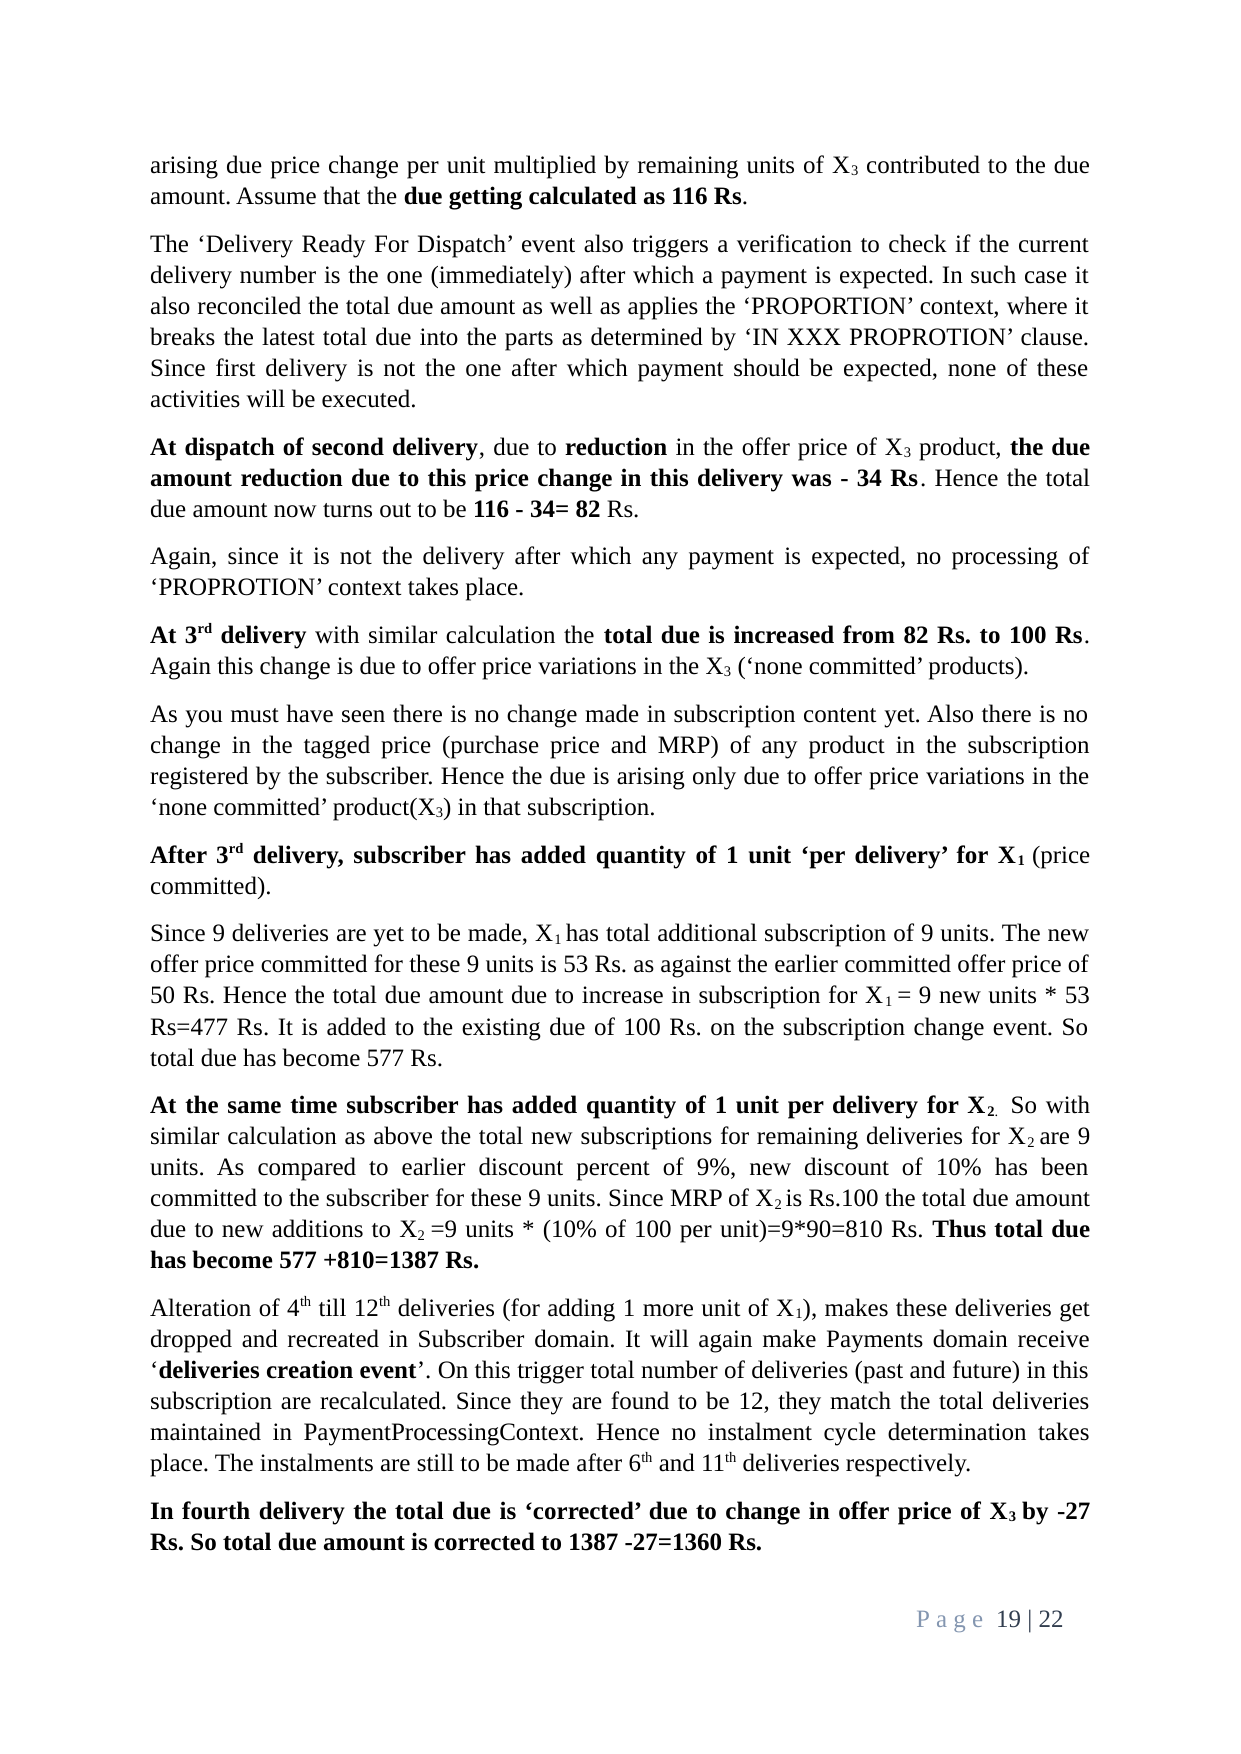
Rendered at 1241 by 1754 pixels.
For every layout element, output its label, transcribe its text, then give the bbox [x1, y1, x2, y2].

text In fourth delivery the total due is ‘corrected’ due to change in offer price of X3 by -27 Rs. So total due amount is corrected to 1387 -27=1360 Rs. [150, 1496, 1090, 1556]
text As you must have seen there is no change made in subscription content yet. Also there is no change in the tagged price (purchase price and MRP) of any product in the subscription registered by the subscriber. Hence the due is arising only due to offer price variations in the ‘none committed’ product(X3) in that subscription. [150, 699, 1090, 821]
text Since 9 deliveries are yet to be made, X1 has total additional subscription of 9 units. The new offer price committed for these 9 units is 53 Rs. as against the earlier committed offer price of 50 Rs. Hence the total due amount due to increase in subscription for X1 = 9 new units * 53 Rs=477 Rs. It is added to the existing due of 100 Rs. on the subscription change event. So total due has become 577 Rs. [150, 918, 1090, 1071]
text arising due price change per unit multiplied by remaining units of X3 contributed to the due amount. Assume that the due getting calculated as 116 Rs. [150, 150, 1090, 210]
text After 3rd delivery, subscriber has added quantity of 1 unit ‘per delivery’ for X1 (price committed). [150, 840, 1090, 899]
text Again, since it is not the delivery after which any payment is expected, no processing of ‘PROPROTION’ context takes place. [150, 541, 1090, 601]
text Alteration of 4th till 12th deliveries (for adding 1 more unit of X1), makes these deliveries get dropped and recreated in Subscriber domain. It will again make Payments domain receive ‘deliveries creation event’. On this trigger total number of deliveries (past and future) in this subscription are recalculated. Since they are found to be 12, they match the total deliveries maintained in PaymentProcessingContext. Hence no instalment cycle determination takes place. The instalments are still to be made after 6th and 11th deliveries respectively. [150, 1293, 1090, 1477]
text At dispatch of second delivery, due to reduction in the offer price of X3 product, the due amount reduction due to this price change in this delivery was - 34 Rs. Hence the total due amount now turns out to be 116 - 34= 82 Rs. [150, 432, 1090, 522]
text At 3rd delivery with similar calculation the total due is increased from 82 Rs. to 100 Rs. Again this change is due to offer price variations in the X3 (‘none committed’ products). [150, 620, 1090, 680]
text At the same time subscriber has added quantity of 1 unit per delivery for X2. So with similar calculation as above the total new subscriptions for remaining deliveries for X2 are 9 units. As compared to earlier discount percent of 9%, new discount of 10% has been committed to the subscriber for these 9 units. Since MRP of X2 is Rs.100 the total due amount due to new additions to X2 =9 units * (10% of 100 per unit)=9*90=810 Rs. Thus total due has become 577 +810=1387 Rs. [150, 1090, 1090, 1274]
text The ‘Delivery Ready For Dispatch’ event also triggers a verification to check if the current delivery number is the one (immediately) after which a payment is expected. In such case it also reconciled the total due amount as well as applies the ‘PROPORTION’ context, where it breaks the latest total due into the parts as determined by ‘IN XXX PROPROTION’ clause. Since first delivery is not the one after which payment should be expected, none of these activities will be executed. [150, 229, 1090, 413]
